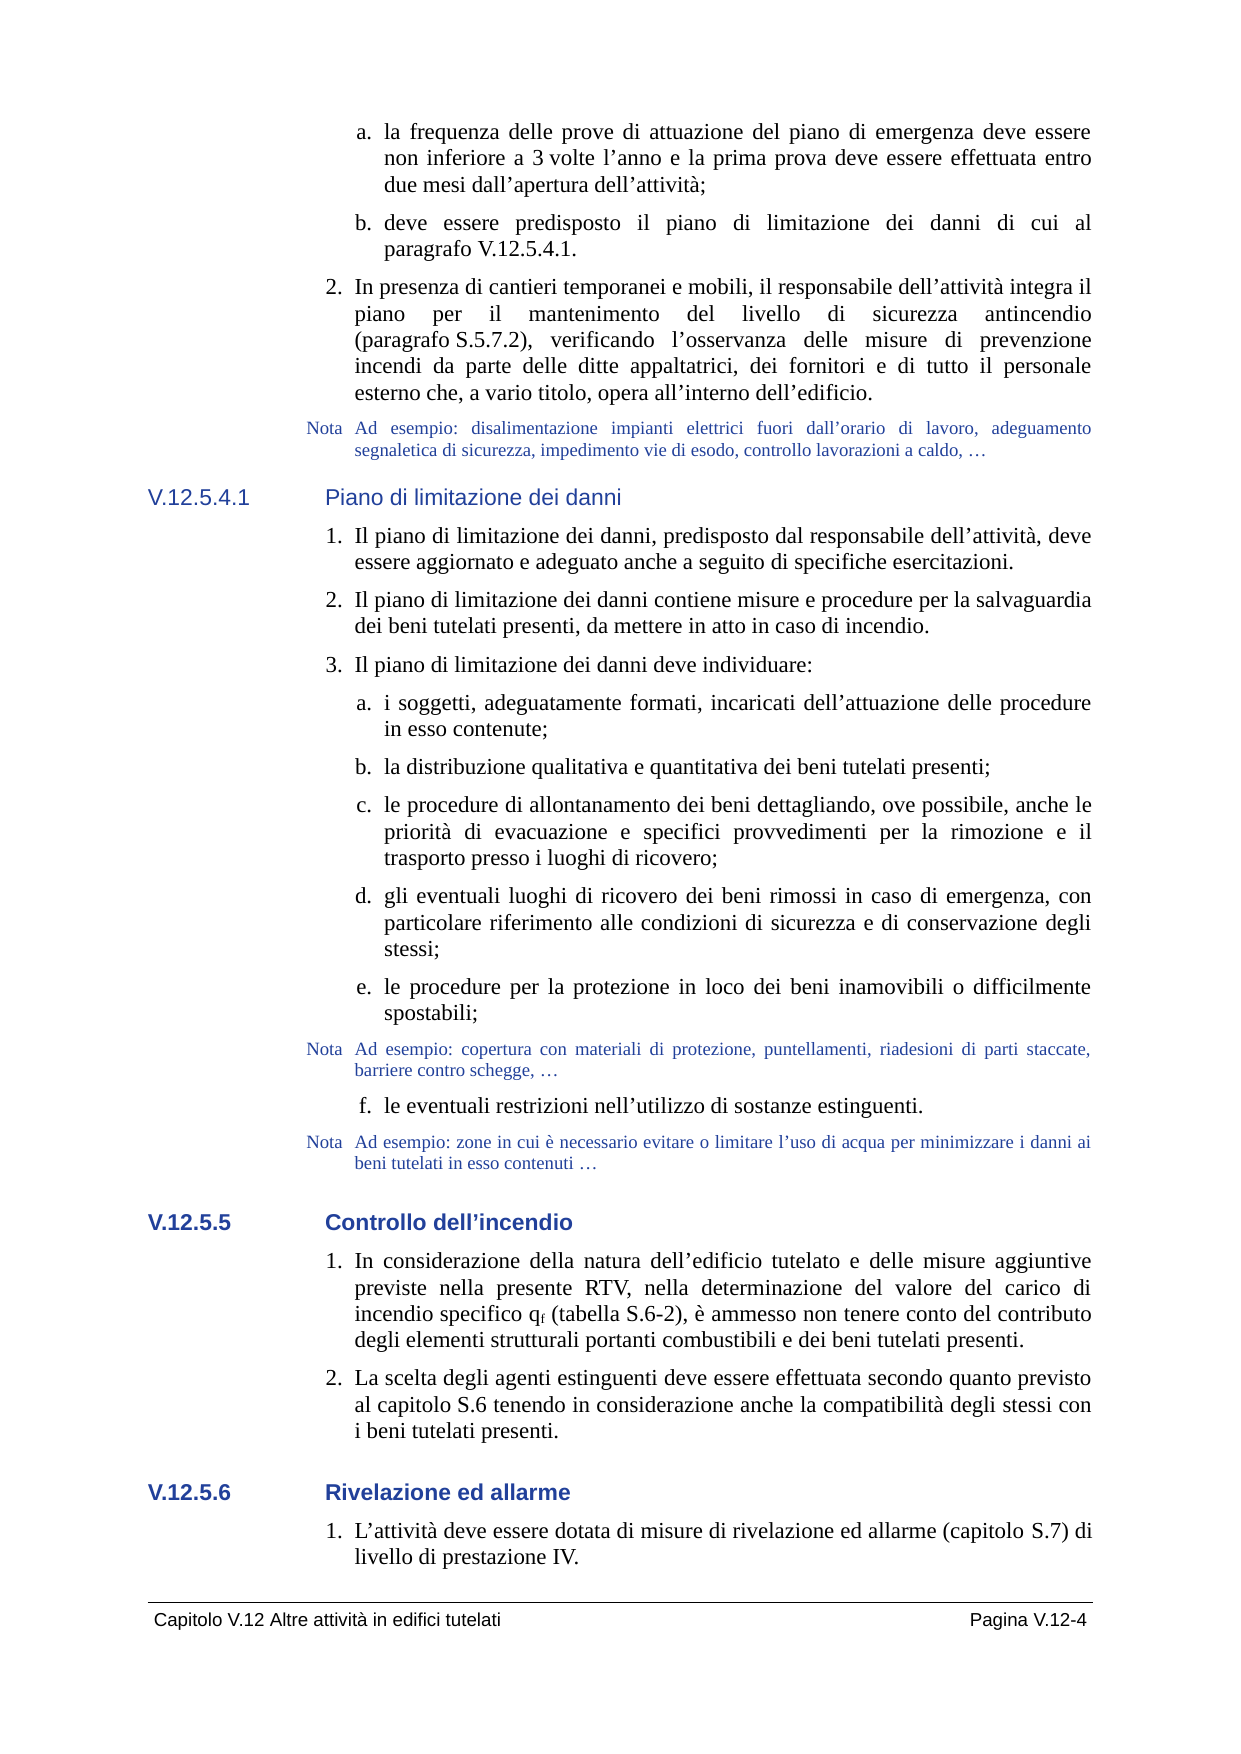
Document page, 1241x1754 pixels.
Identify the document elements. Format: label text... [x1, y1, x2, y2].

list Ad esempio: copertura con materiali di protezione, puntellamenti, riadesioni di parti staccate, barriere contro schegge, … [342, 1038, 1093, 1081]
list Ad esempio: disalimentazione impianti elettrici fuori dall’orario di lavoro, adeguamento segnaletica di sicurezza, impedimento vie di esodo, controllo lavorazioni a caldo, … [342, 417, 1093, 460]
list Il piano di limitazione dei danni, predisposto dal responsabile dell’attività, deve essere aggiornato e adeguato anche a seguito di specifiche esercitazioni. [342, 522, 1093, 574]
list la distribuzione qualitativa e quantitativa dei beni tutelati presenti; [372, 753, 1093, 780]
list deve essere predisposto il piano di limitazione dei danni di cui al paragrafo V.12.5.4.1. [372, 209, 1093, 262]
list In presenza di cantieri temporanei e mobili, il responsabile dell’attività integra il piano per il mantenimento del livello di sicurezza antincendio (paragrafo S.5.7.2), verificando l’osservanza delle misure di prevenzione incendi da parte delle ditte appaltatrici, dei fornitori e di tutto il personale esterno che, a vario titolo, opera all’interno dell’edificio. [342, 273, 1093, 405]
list i soggetti, adeguatamente formati, incaricati dell’attuazione delle procedure in esso contenute; [372, 689, 1093, 742]
subtitle Piano di limitazione dei danni [148, 484, 1093, 510]
subtitle Rivelazione ed allarme [148, 1479, 1093, 1505]
list la frequenza delle prove di attuazione del piano di emergenza deve essere non inferiore a 3 volte l’anno e la prima prova deve essere effettuata entro due mesi dall’apertura dell’attività; [372, 118, 1093, 197]
list le procedure per la protezione in loco dei beni inamovibili o difficilmente spostabili; [372, 973, 1093, 1026]
list le procedure di allontanamento dei beni dettagliando, ove possibile, anche le priorità di evacuazione e specifici provvedimenti per la rimozione e il trasporto presso i luoghi di ricovero; [372, 791, 1093, 871]
list gli eventuali luoghi di ricovero dei beni rimossi in caso di emergenza, con particolare riferimento alle condizioni di sicurezza e di conservazione degli stessi; [372, 882, 1093, 961]
subtitle Controllo dell’incendio [148, 1209, 1093, 1236]
list La scelta degli agenti estinguenti deve essere effettuata secondo quanto previsto al capitolo S.6 tenendo in considerazione anche la compatibilità degli stessi con i beni tutelati presenti. [342, 1364, 1093, 1443]
list Ad esempio: zone in cui è necessario evitare o limitare l’uso di acqua per minimizzare i danni ai beni tutelati in esso contenuti … [342, 1131, 1093, 1174]
list In considerazione della natura dell’edificio tutelato e delle misure aggiuntive previste nella presente RTV, nella determinazione del valore del carico di incendio specifico qf (tabella S.6-2), è ammesso non tenere conto del contributo degli elementi strutturali portanti combustibili e dei beni tutelati presenti. [342, 1247, 1093, 1353]
list Il piano di limitazione dei danni contiene misure e procedure per la salvaguardia dei beni tutelati presenti, da mettere in atto in caso di incendio. [342, 586, 1093, 639]
list L’attività deve essere dotata di misure di rivelazione ed allarme (capitolo S.7) di livello di prestazione IV. [342, 1517, 1093, 1570]
list Il piano di limitazione dei danni deve individuare: [342, 651, 1093, 677]
list le eventuali restrizioni nell’utilizzo di sostanze estinguenti. [372, 1092, 1093, 1119]
